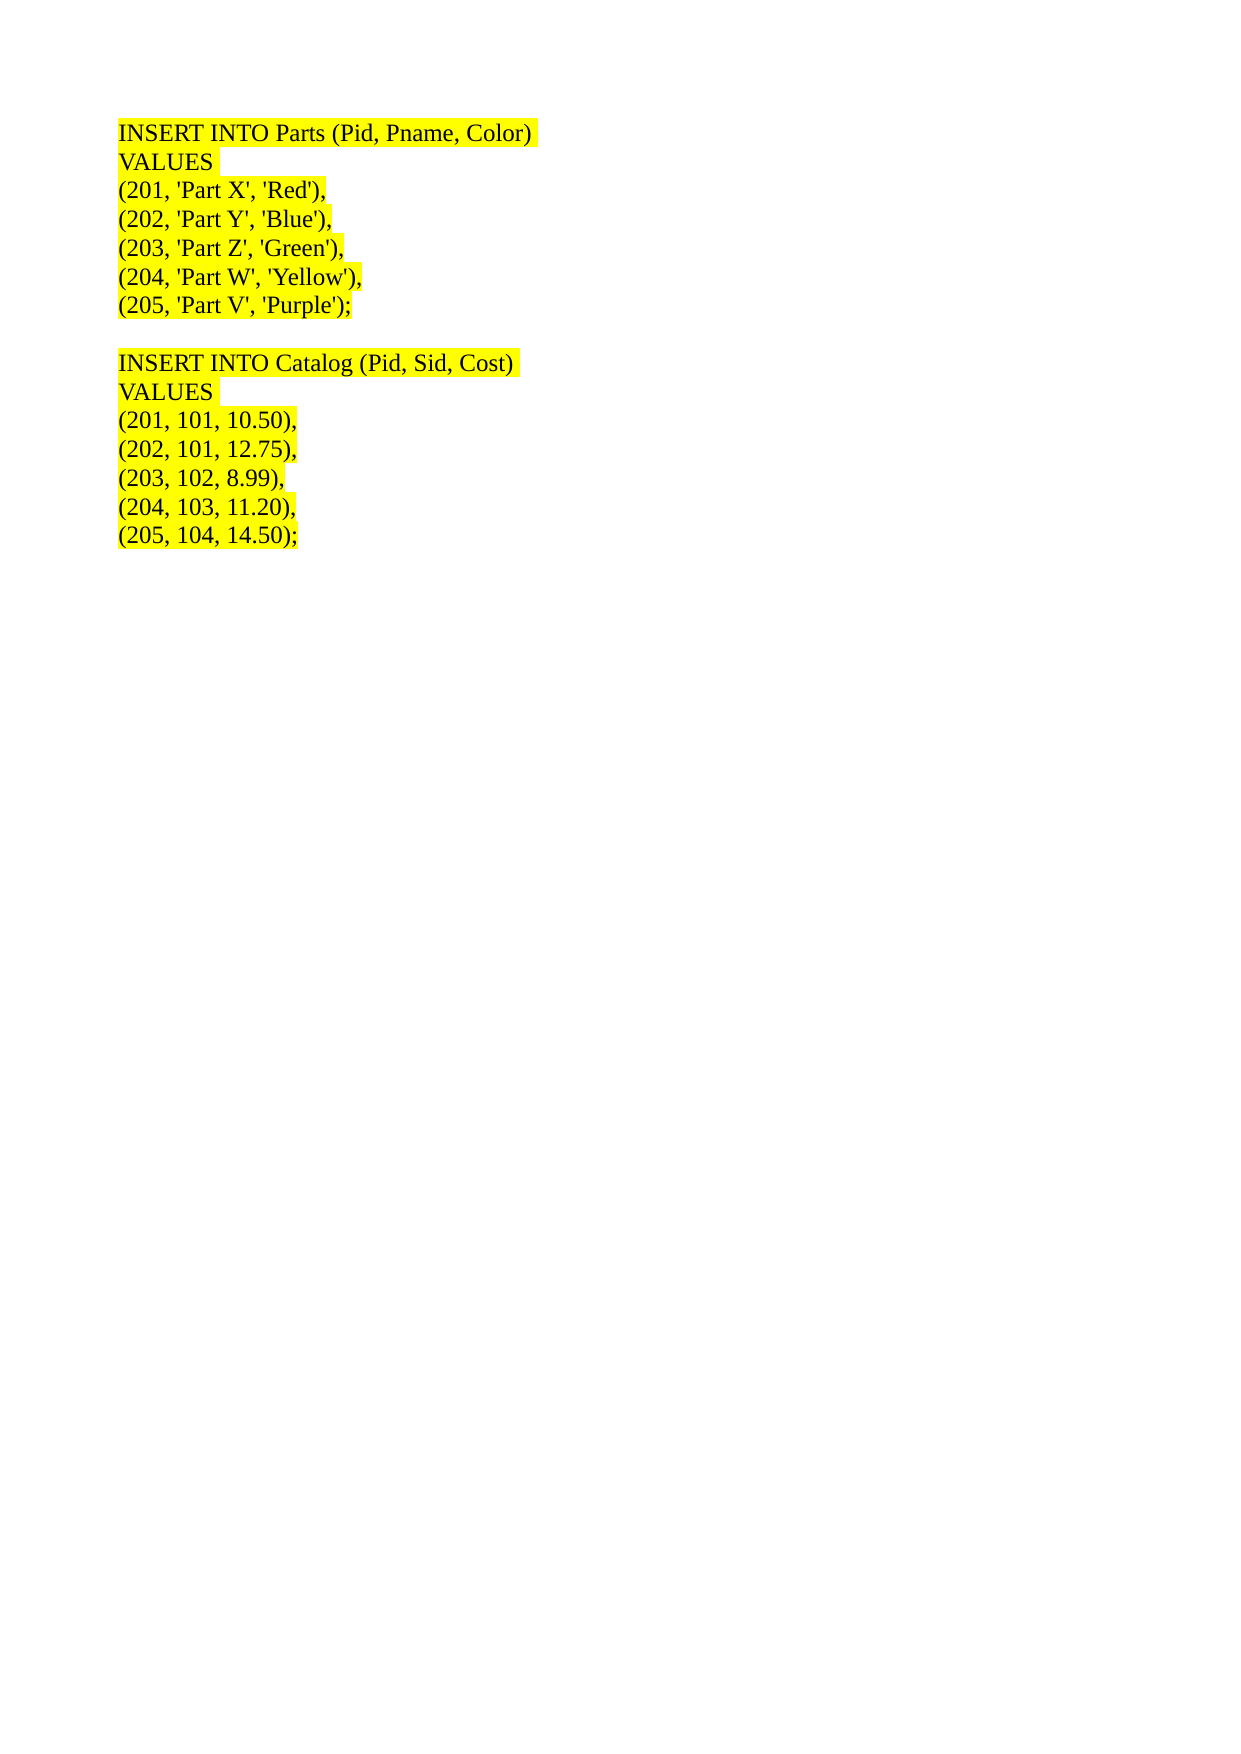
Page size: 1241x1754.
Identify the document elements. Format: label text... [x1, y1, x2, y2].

text INSERT INTO Parts (Pid, Pname, Color) VALUES (201, 'Part X', 'Red'), (202, 'Part Y', 'Blue'), (203, 'Part Z', 'Green'), (204, 'Part W', 'Yellow'), (205, 'Part V', 'Purple'); INSERT INTO Catalog (Pid, Sid, Cost) VALUES (201, 101, 10.50), (202, 101, 12.75), (203, 102, 8.99), (204, 103, 11.20), (205, 104, 14.50); [118, 118, 1122, 607]
